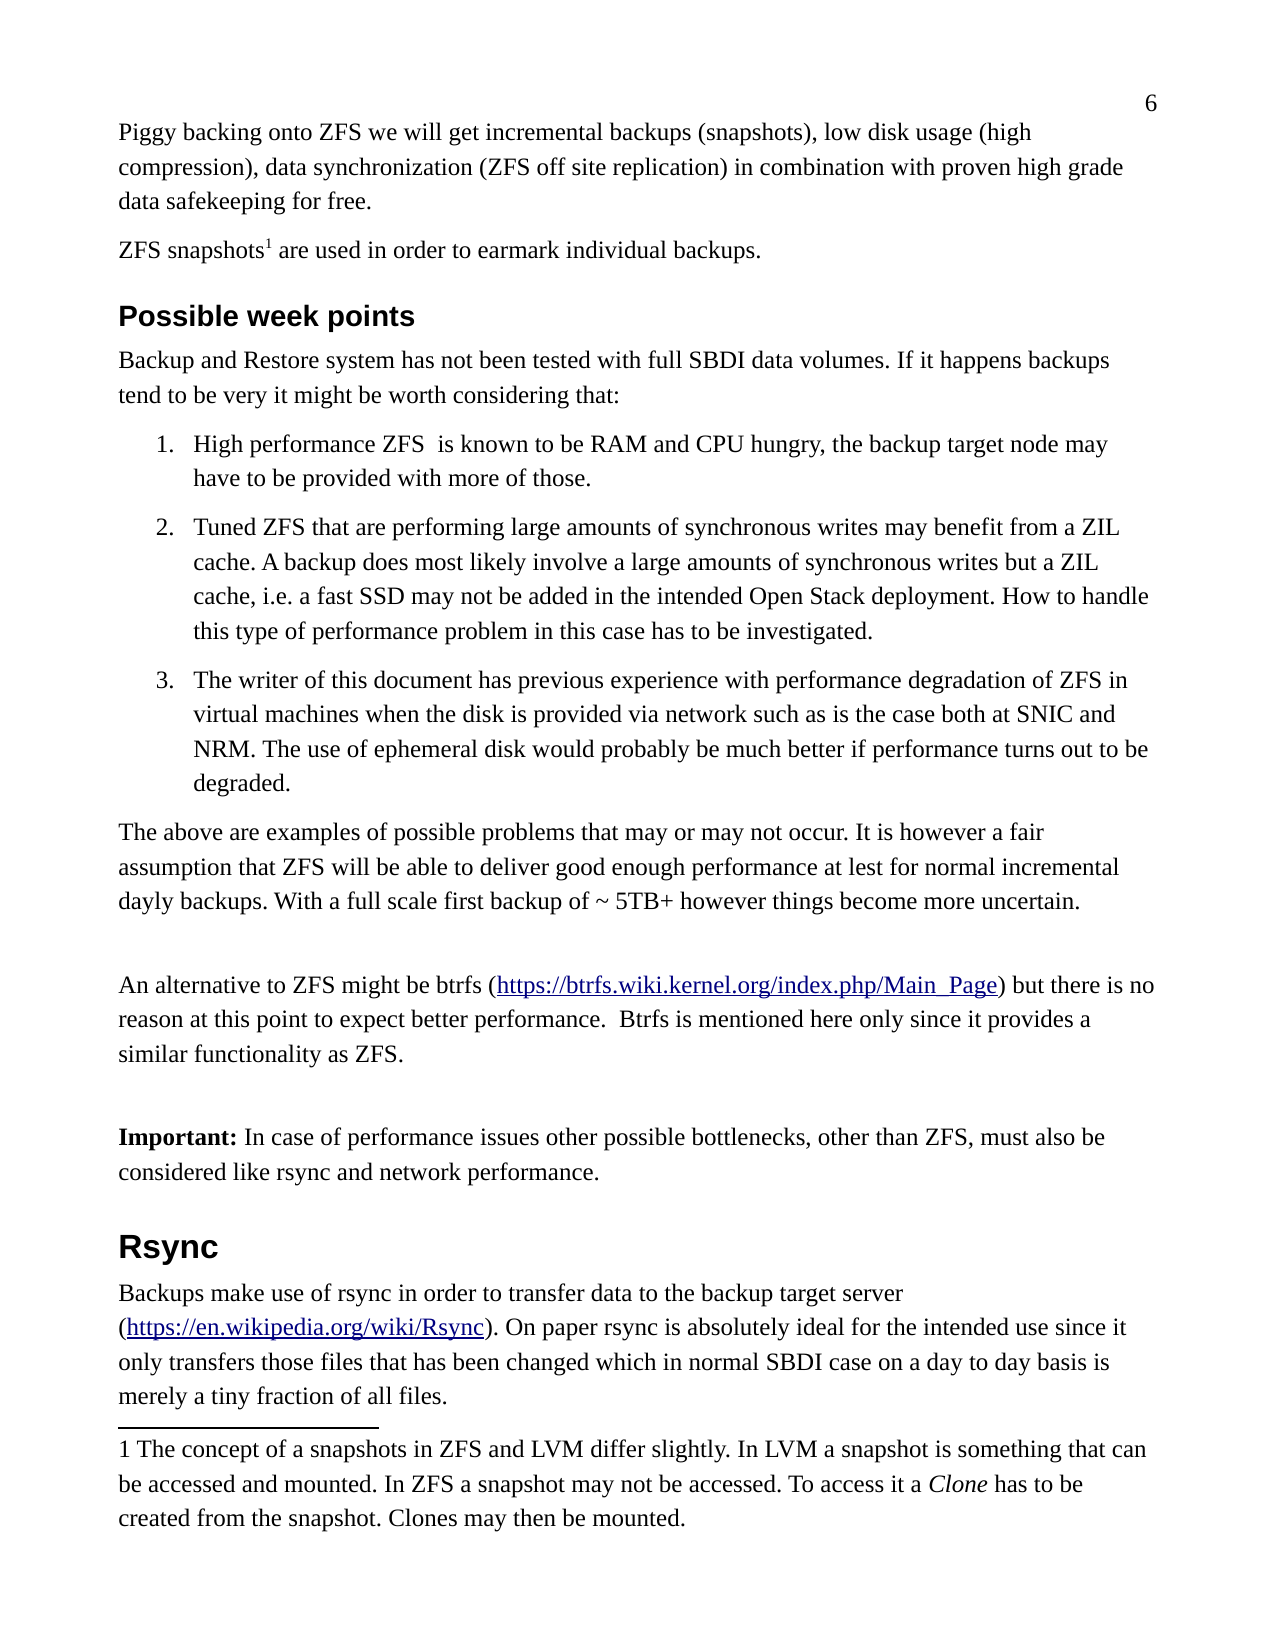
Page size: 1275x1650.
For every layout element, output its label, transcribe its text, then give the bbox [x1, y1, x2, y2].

text Backup and Restore system has not been tested with full SBDI data volumes. If it happens backups tend to be very it might be worth considering that: [118, 345, 1157, 408]
text Important: In case of performance issues other possible bottlenecks, other than ZFS, must also be considered like rsync and network performance. [118, 1122, 1157, 1186]
text An alternative to ZFS might be btrfs (https://btrfs.wiki.kernel.org/index.php/Main_Page) but there is no reason at this point to expect better performance. Btrfs is mentioned here only since it provides a similar functionality as ZFS. [118, 970, 1157, 1102]
text The above are examples of possible problems that may or may not occur. It is however a fair assumption that ZFS will be able to deliver good enough performance at lest for normal incremental dayly backups. With a full scale first backup of ~ 5TB+ however things become more uncertain. [118, 817, 1157, 949]
text The concept of a snapshots in ZFS and LVM differ slightly. In LVM a snapshot is something that can be accessed and mounted. In ZFS a snapshot may not be accessed. To access it a Clone has to be created from the snapshot. Clones may then be mounted. [118, 1434, 1157, 1532]
text Piggy backing onto ZFS we will get incremental backups (snapshots), low disk usage (high compression), data synchronization (ZFS off site replication) in combination with proven high grade data safekeeping for free. [118, 117, 1157, 215]
text Backups make use of rsync in order to transfer data to the backup target server (https://en.wikipedia.org/wiki/Rsync). On paper rsync is absolutely ideal for the intended use since it only transfers those files that has been changed which in normal SBDI case on a day to day basis is merely a tiny fraction of all files. [118, 1278, 1157, 1410]
subtitle Rsync [118, 1227, 1157, 1265]
list The writer of this document has previous experience with performance degradation of ZFS in virtual machines when the disk is provided via network such as is the case both at SNIC and NRM. The use of ephemeral disk would probably be much better if performance turns out to be degraded. [156, 665, 1157, 797]
text ZFS snapshots are used in order to earmark individual backups. [118, 235, 1157, 264]
list High performance ZFS is known to be RAM and CPU hungry, the backup target node may have to be provided with more of those. [156, 429, 1157, 492]
list Tuned ZFS that are performing large amounts of synchronous writes may benefit from a ZIL cache. A backup does most likely involve a large amounts of synchronous writes but a ZIL cache, i.e. a fast SSD may not be added in the intended Open Stack deployment. How to handle this type of performance problem in this case has to be investigated. [156, 512, 1157, 644]
subtitle Possible week points [118, 299, 1157, 333]
